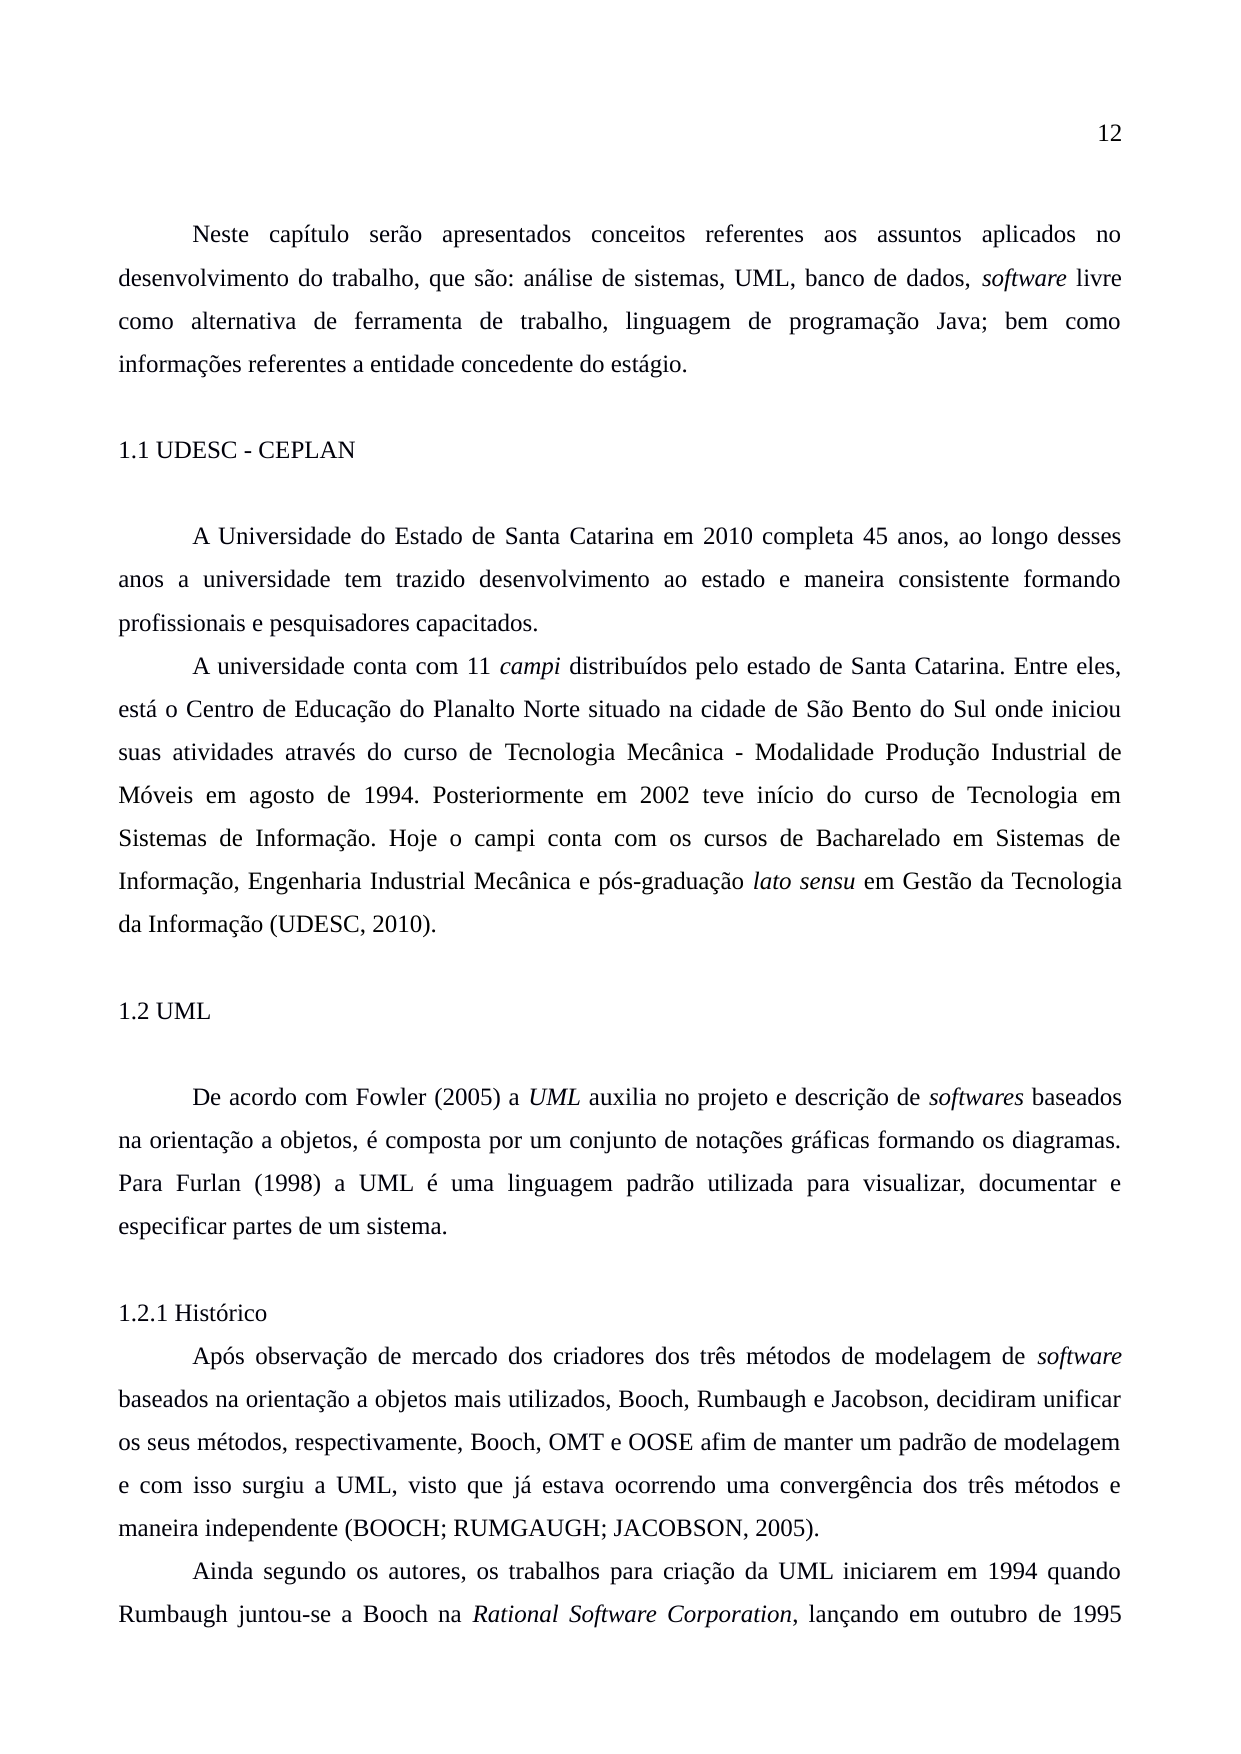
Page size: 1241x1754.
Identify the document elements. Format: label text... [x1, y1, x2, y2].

list 1.2.1 Histórico [118, 1298, 1122, 1326]
text De acordo com Fowler (2005) a UML auxilia no projeto e descrição de softwares baseados na orientação a objetos, é composta por um conjunto de notações gráficas formando os diagramas. Para Furlan (1998) a UML é uma linguagem padrão utilizada para visualizar, documentar e especificar partes de um sistema. [118, 1082, 1122, 1240]
text A Universidade do Estado de Santa Catarina em 2010 completa 45 anos, ao longo desses anos a universidade tem trazido desenvolvimento ao estado e maneira consistente formando profissionais e pesquisadores capacitados. [118, 521, 1122, 636]
text Ainda segundo os autores, os trabalhos para criação da UML iniciarem em 1994 quando Rumbaugh juntou-se a Booch na Rational Software Corporation, lançando em outubro de 1995 [118, 1556, 1122, 1628]
text A universidade conta com 11 campi distribuídos pelo estado de Santa Catarina. Entre eles, está o Centro de Educação do Planalto Norte situado na cidade de São Bento do Sul onde iniciou suas atividades através do curso de Tecnologia Mecânica - Modalidade Produção Industrial de Móveis em agosto de 1994. Posteriormente em 2002 teve início do curso de Tecnologia em Sistemas de Informação. Hoje o campi conta com os cursos de Bacharelado em Sistemas de Informação, Engenharia Industrial Mecânica e pós-graduação lato sensu em Gestão da Tecnologia da Informação (UDESC, 2010). [118, 651, 1122, 938]
text Neste capítulo serão apresentados conceitos referentes aos assuntos aplicados no desenvolvimento do trabalho, que são: análise de sistemas, UML, banco de dados, software livre como alternativa de ferramenta de trabalho, linguagem de programação Java; bem como informações referentes a entidade concedente do estágio. [118, 219, 1122, 378]
text Após observação de mercado dos criadores dos três métodos de modelagem de software baseados na orientação a objetos mais utilizados, Booch, Rumbaugh e Jacobson, decidiram unificar os seus métodos, respectivamente, Booch, OMT e OOSE afim de manter um padrão de modelagem e com isso surgiu a UML, visto que já estava ocorrendo uma convergência dos três métodos e maneira independente (BOOCH; RUMGAUGH; JACOBSON, 2005). [118, 1341, 1122, 1542]
list 1.1 UDESC - CEPLAN [118, 435, 1122, 464]
list 1.2 UML [118, 996, 1122, 1024]
